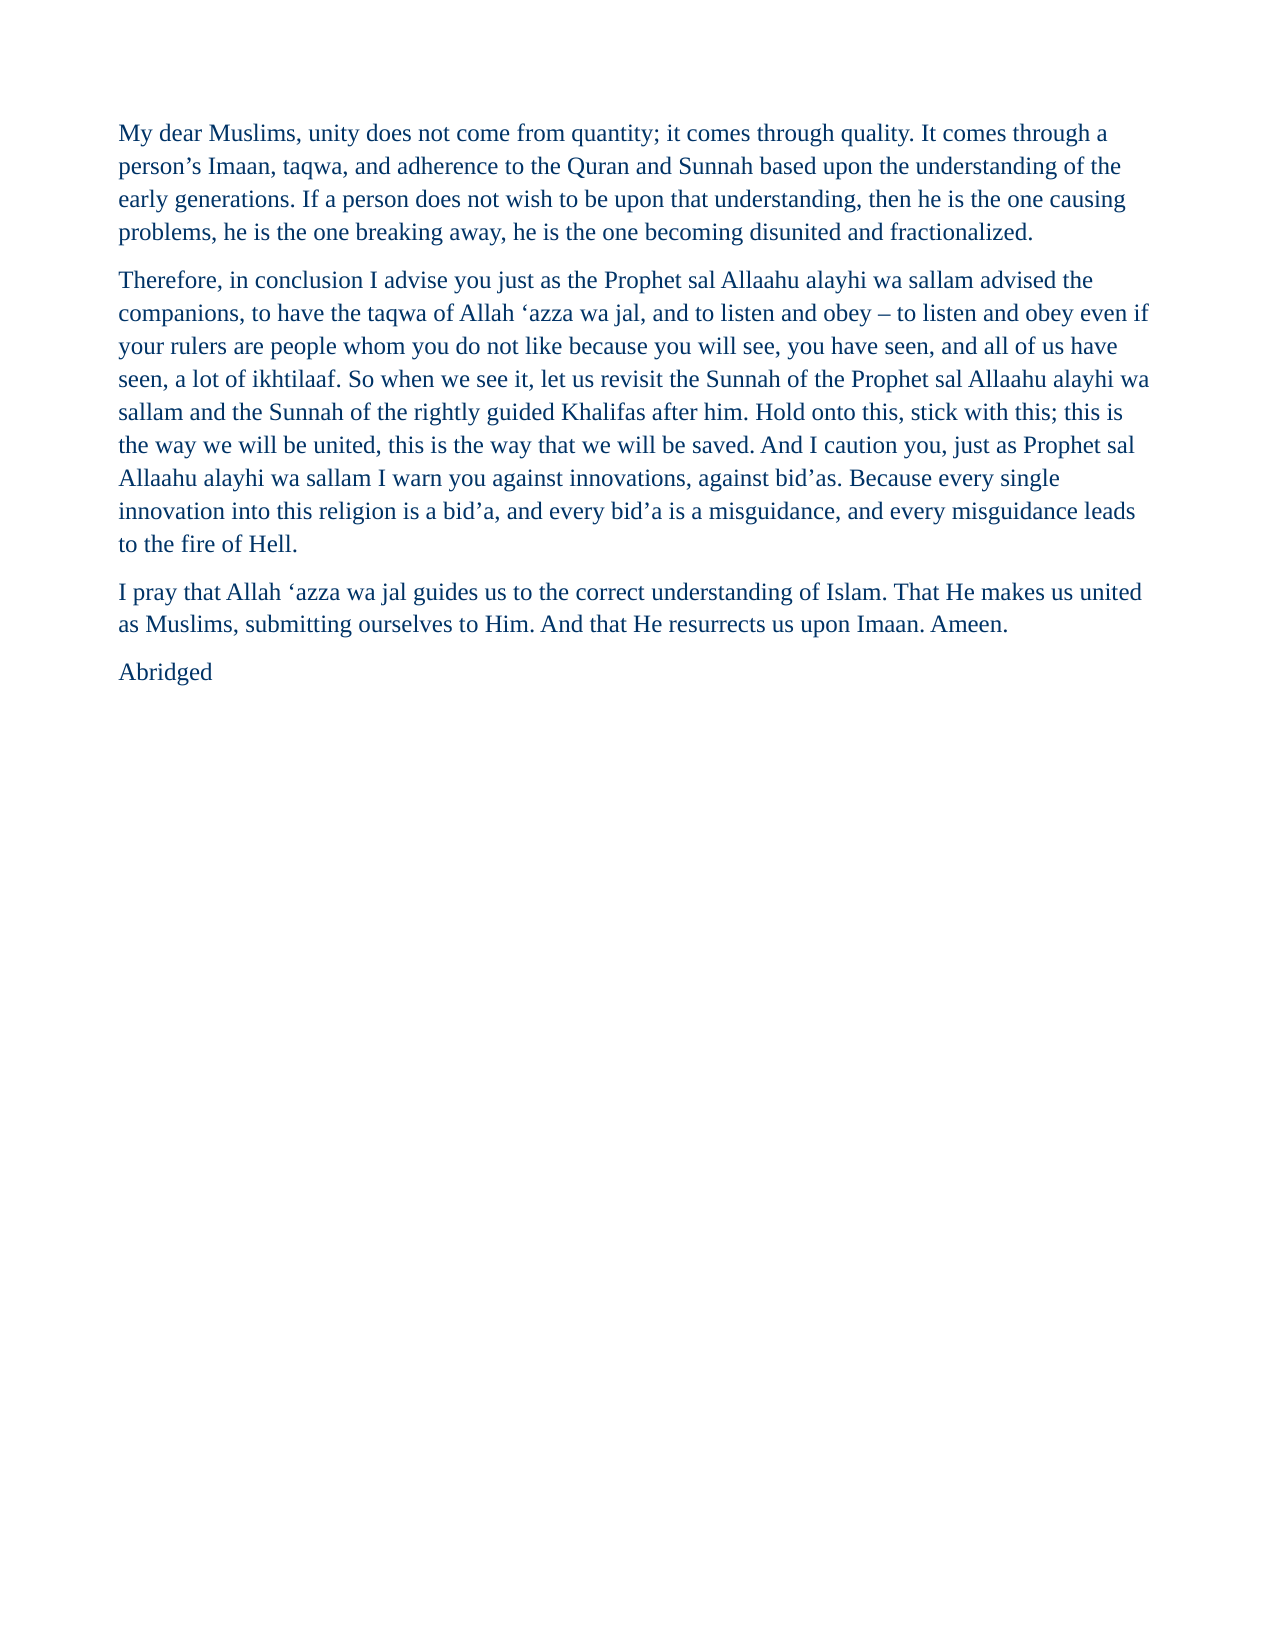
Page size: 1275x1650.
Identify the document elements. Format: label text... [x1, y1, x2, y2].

text I pray that Allah ‘azza wa jal guides us to the correct understanding of Islam. That He makes us united as Muslims, submitting ourselves to Him. And that He resurrects us upon Imaan. Ameen. [118, 577, 1157, 638]
text Abridged [118, 657, 1157, 686]
text Therefore, in conclusion I advise you just as the Prophet sal Allaahu alayhi wa sallam advised the companions, to have the taqwa of Allah ‘azza wa jal, and to listen and obey – to listen and obey even if your rulers are people whom you do not like because you will see, you have seen, and all of us have seen, a lot of ikhtilaaf. So when we see it, let us revisit the Sunnah of the Prophet sal Allaahu alayhi wa sallam and the Sunnah of the rightly guided Khalifas after him. Hold onto this, stick with this; this is the way we will be united, this is the way that we will be saved. And I caution you, just as Prophet sal Allaahu alayhi wa sallam I warn you against innovations, against bid’as. Because every single innovation into this religion is a bid’a, and every bid’a is a misguidance, and every misguidance leads to the fire of Hell. [118, 265, 1157, 558]
text My dear Muslims, unity does not come from quantity; it comes through quality. It comes through a person’s Imaan, taqwa, and adherence to the Quran and Sunnah based upon the understanding of the early generations. If a person does not wish to be upon that understanding, then he is the one causing problems, he is the one breaking away, he is the one becoming disunited and fractionalized. [118, 118, 1157, 246]
